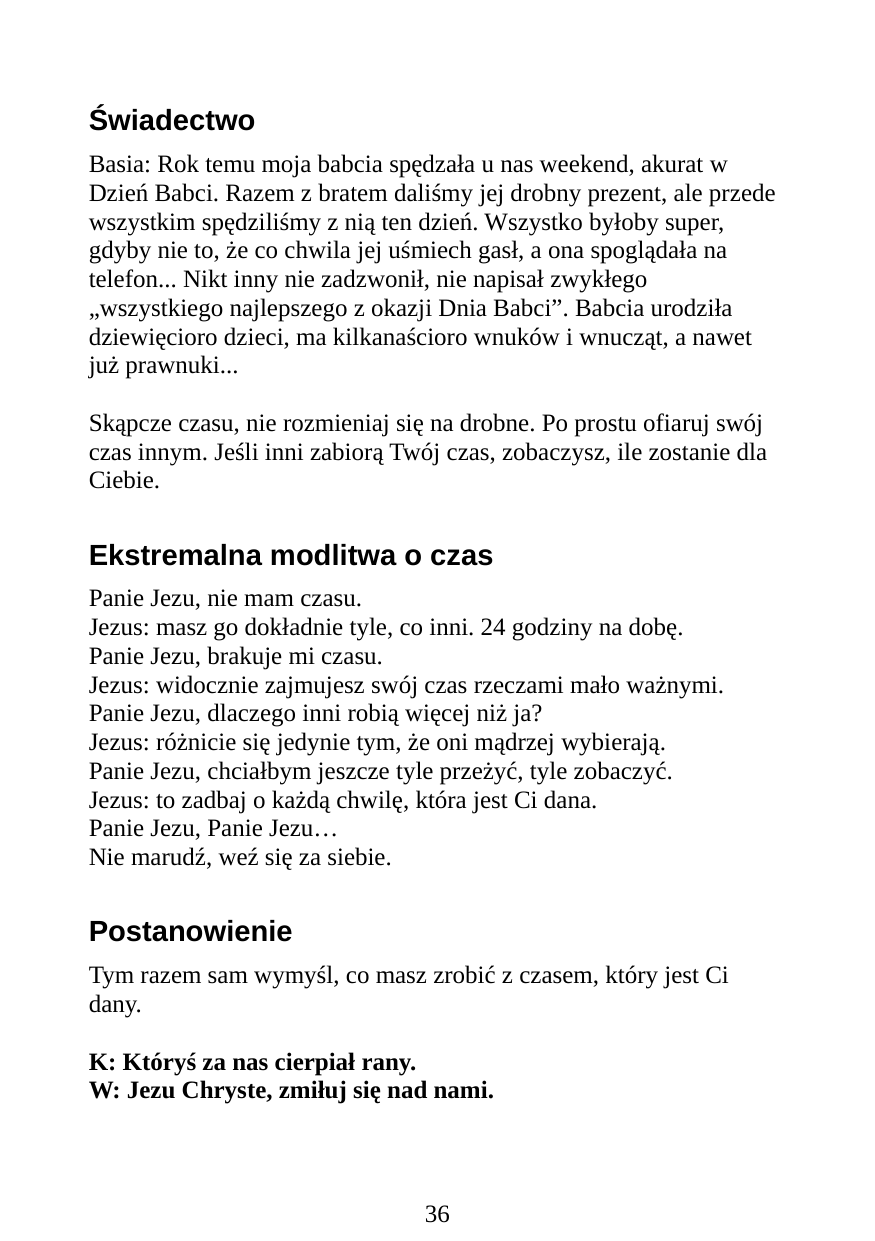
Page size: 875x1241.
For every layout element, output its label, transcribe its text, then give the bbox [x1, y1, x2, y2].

text Tym razem sam wymyśl, co masz zrobić z czasem, który jest Ci dany. [88, 960, 786, 1047]
text Jezus: to zadbaj o każdą chwilę, która jest Ci dana. [88, 785, 786, 813]
text Jezus: różnicie się jedynie tym, że oni mądrzej wybierają. [88, 727, 786, 756]
text Jezus: widocznie zajmujesz swój czas rzeczami mało ważnymi. [88, 670, 786, 698]
text Panie Jezu, Panie Jezu… [88, 813, 786, 842]
text Panie Jezu, nie mam czasu. [88, 583, 786, 612]
text Panie Jezu, brakuje mi czasu. [88, 641, 786, 670]
text Skąpcze czasu, nie rozmieniaj się na drobne. Po prostu ofiaruj swój czas innym. Jeśli inni zabiorą Twój czas, zobaczysz, ile zostanie dla Ciebie. [88, 379, 786, 523]
text K: Któryś za nas cierpiał rany. [88, 1047, 786, 1075]
subtitle Ekstremalna modlitwa o czas [88, 537, 786, 571]
text W: Jezu Chryste, zmiłuj się nad nami. [88, 1075, 786, 1104]
text Nie marudź, weź się za siebie. [88, 842, 786, 900]
subtitle Postanowienie [88, 914, 786, 948]
text Panie Jezu, chciałbym jeszcze tyle przeżyć, tyle zobaczyć. [88, 756, 786, 785]
text Jezus: masz go dokładnie tyle, co inni. 24 godziny na dobę. [88, 612, 786, 641]
subtitle Świadectwo [88, 103, 786, 137]
text Basia: Rok temu moja babcia spędzała u nas weekend, akurat w Dzień Babci. Razem z bratem daliśmy jej drobny prezent, ale przede wszystkim spędziliśmy z nią ten dzień. Wszystko byłoby super, gdyby nie to, że co chwila jej uśmiech gasł, a ona spoglądała na telefon... Nikt inny nie zadzwonił, nie napisał zwykłego „wszystkiego najlepszego z okazji Dnia Babci”. Babcia urodziła dziewięcioro dzieci, ma kilkanaścioro wnuków i wnucząt, a nawet już prawnuki... [88, 149, 786, 379]
text Panie Jezu, dlaczego inni robią więcej niż ja? [88, 698, 786, 727]
